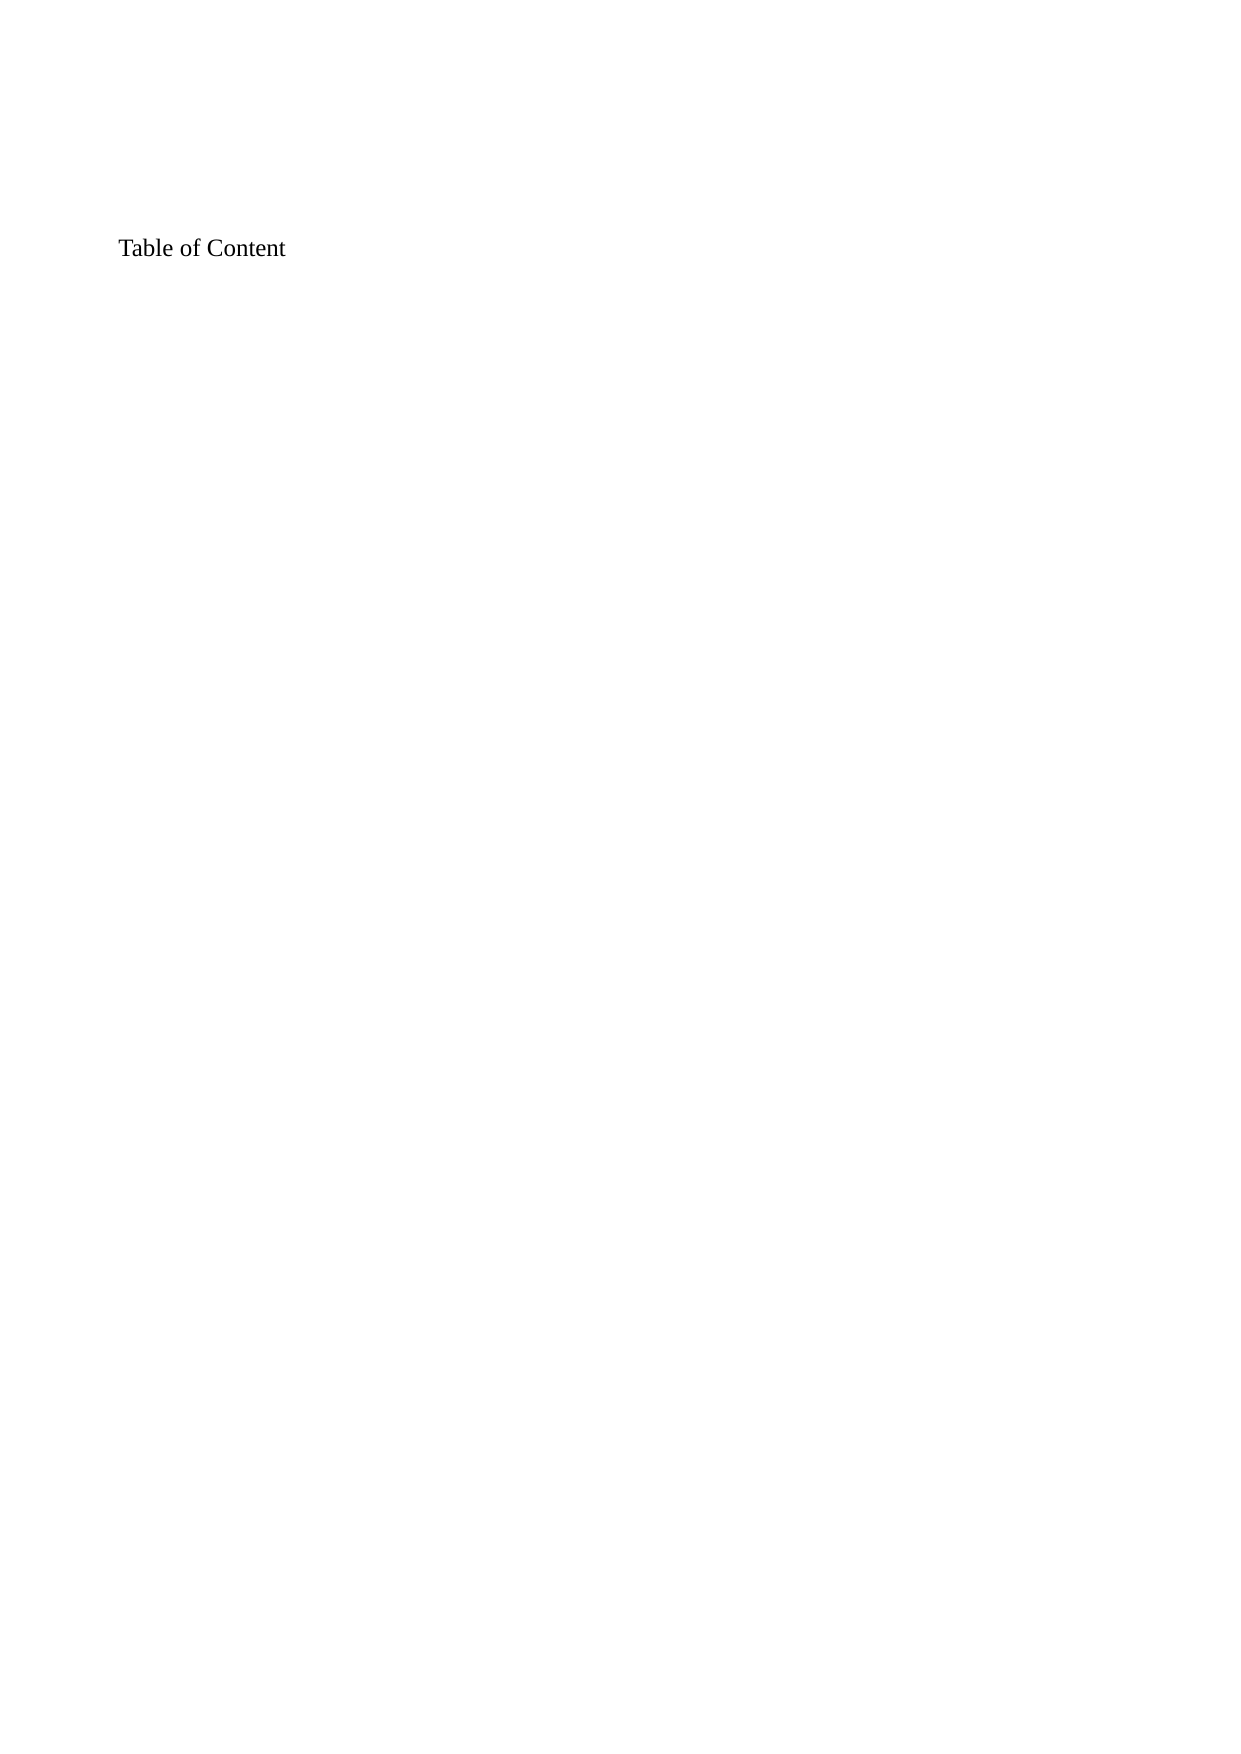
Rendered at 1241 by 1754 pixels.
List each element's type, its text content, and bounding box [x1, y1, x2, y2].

text Table of Content [118, 233, 1122, 262]
